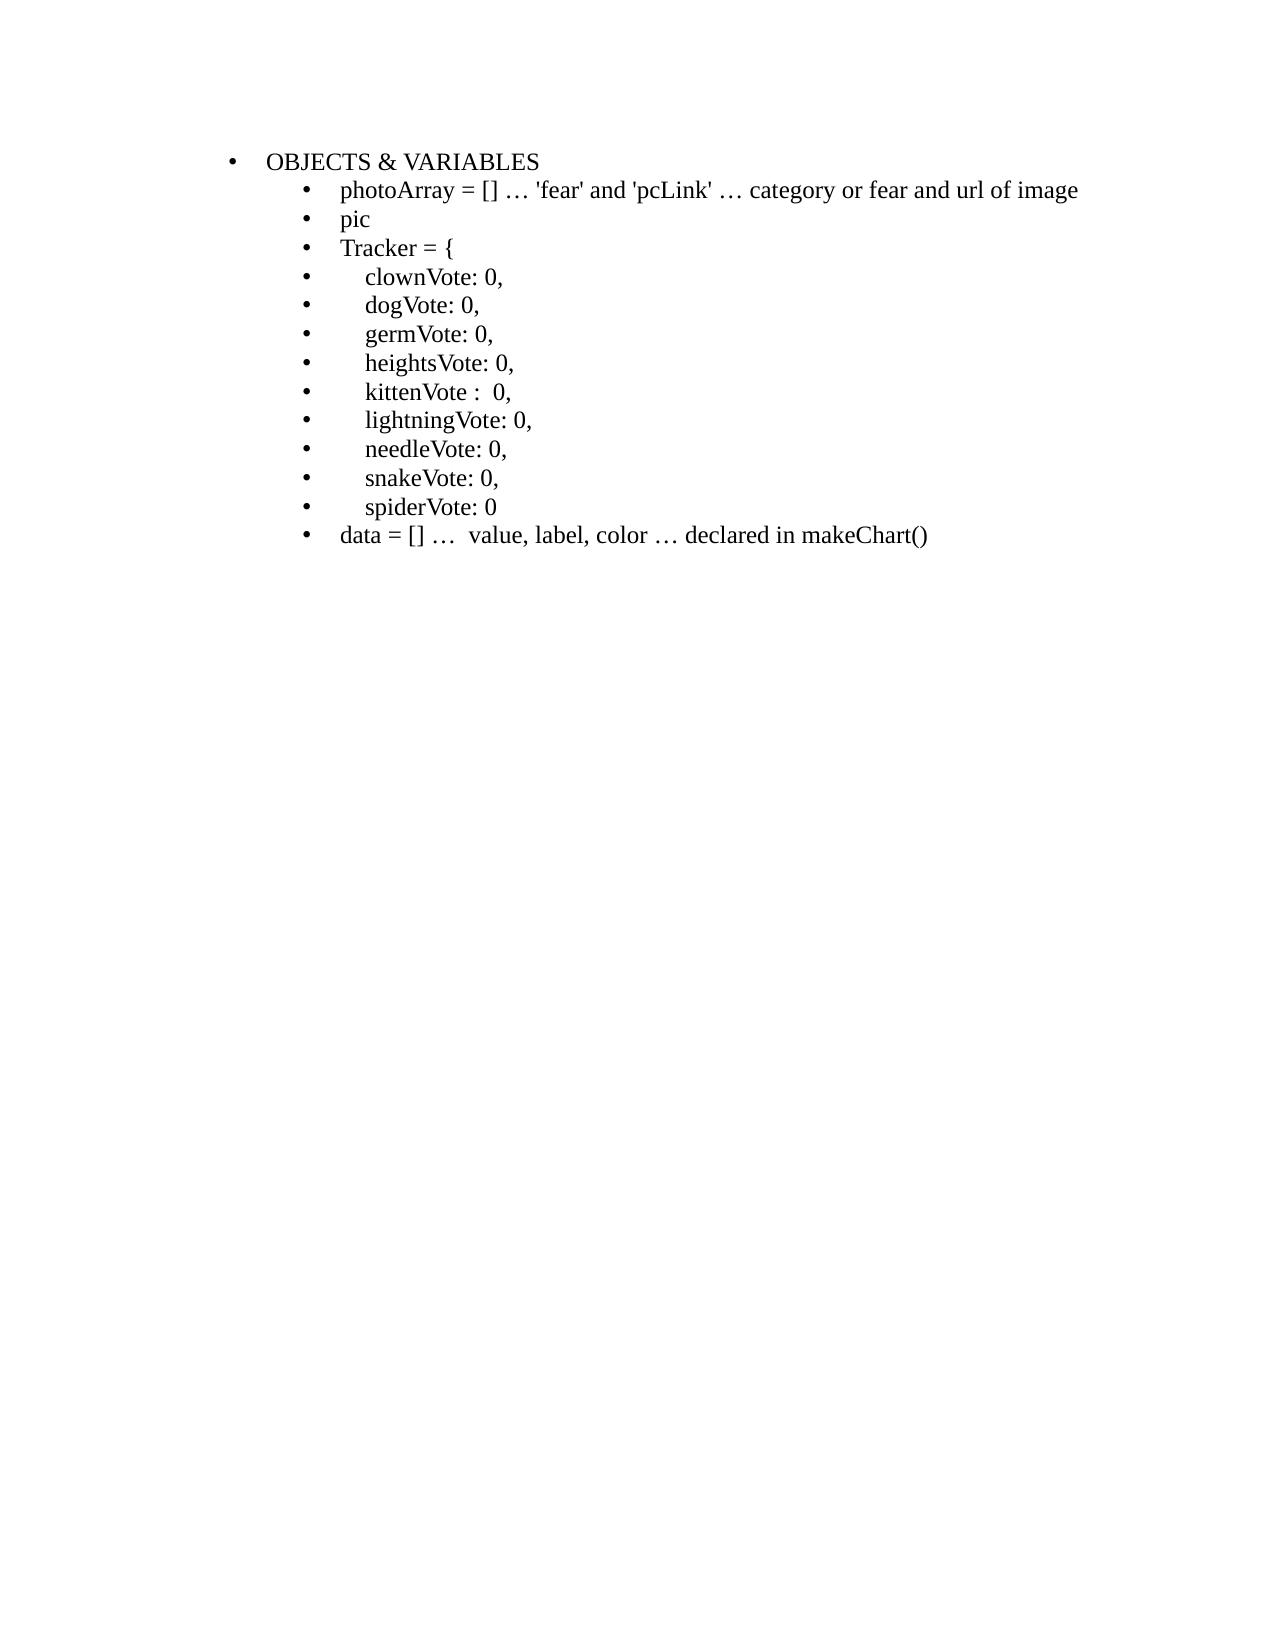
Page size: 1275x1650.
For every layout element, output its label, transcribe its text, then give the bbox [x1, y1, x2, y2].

list lightningVote: 0, [302, 406, 1157, 434]
list dogVote: 0, [302, 291, 1157, 319]
list OBJECTS & VARIABLES [228, 147, 1157, 176]
list data = [] … value, label, color … declared in makeChart() [302, 521, 1157, 549]
list needleVote: 0, [302, 434, 1157, 463]
list kittenVote : 0, [302, 377, 1157, 406]
list photoArray = [] … 'fear' and 'pcLink' … category or fear and url of image [302, 176, 1157, 204]
list spiderVote: 0 [302, 492, 1157, 521]
list heightsVote: 0, [302, 348, 1157, 377]
list pic [302, 204, 1157, 233]
list snakeVote: 0, [302, 463, 1157, 492]
list germVote: 0, [302, 319, 1157, 348]
list clownVote: 0, [302, 262, 1157, 291]
list Tracker = { [302, 233, 1157, 262]
